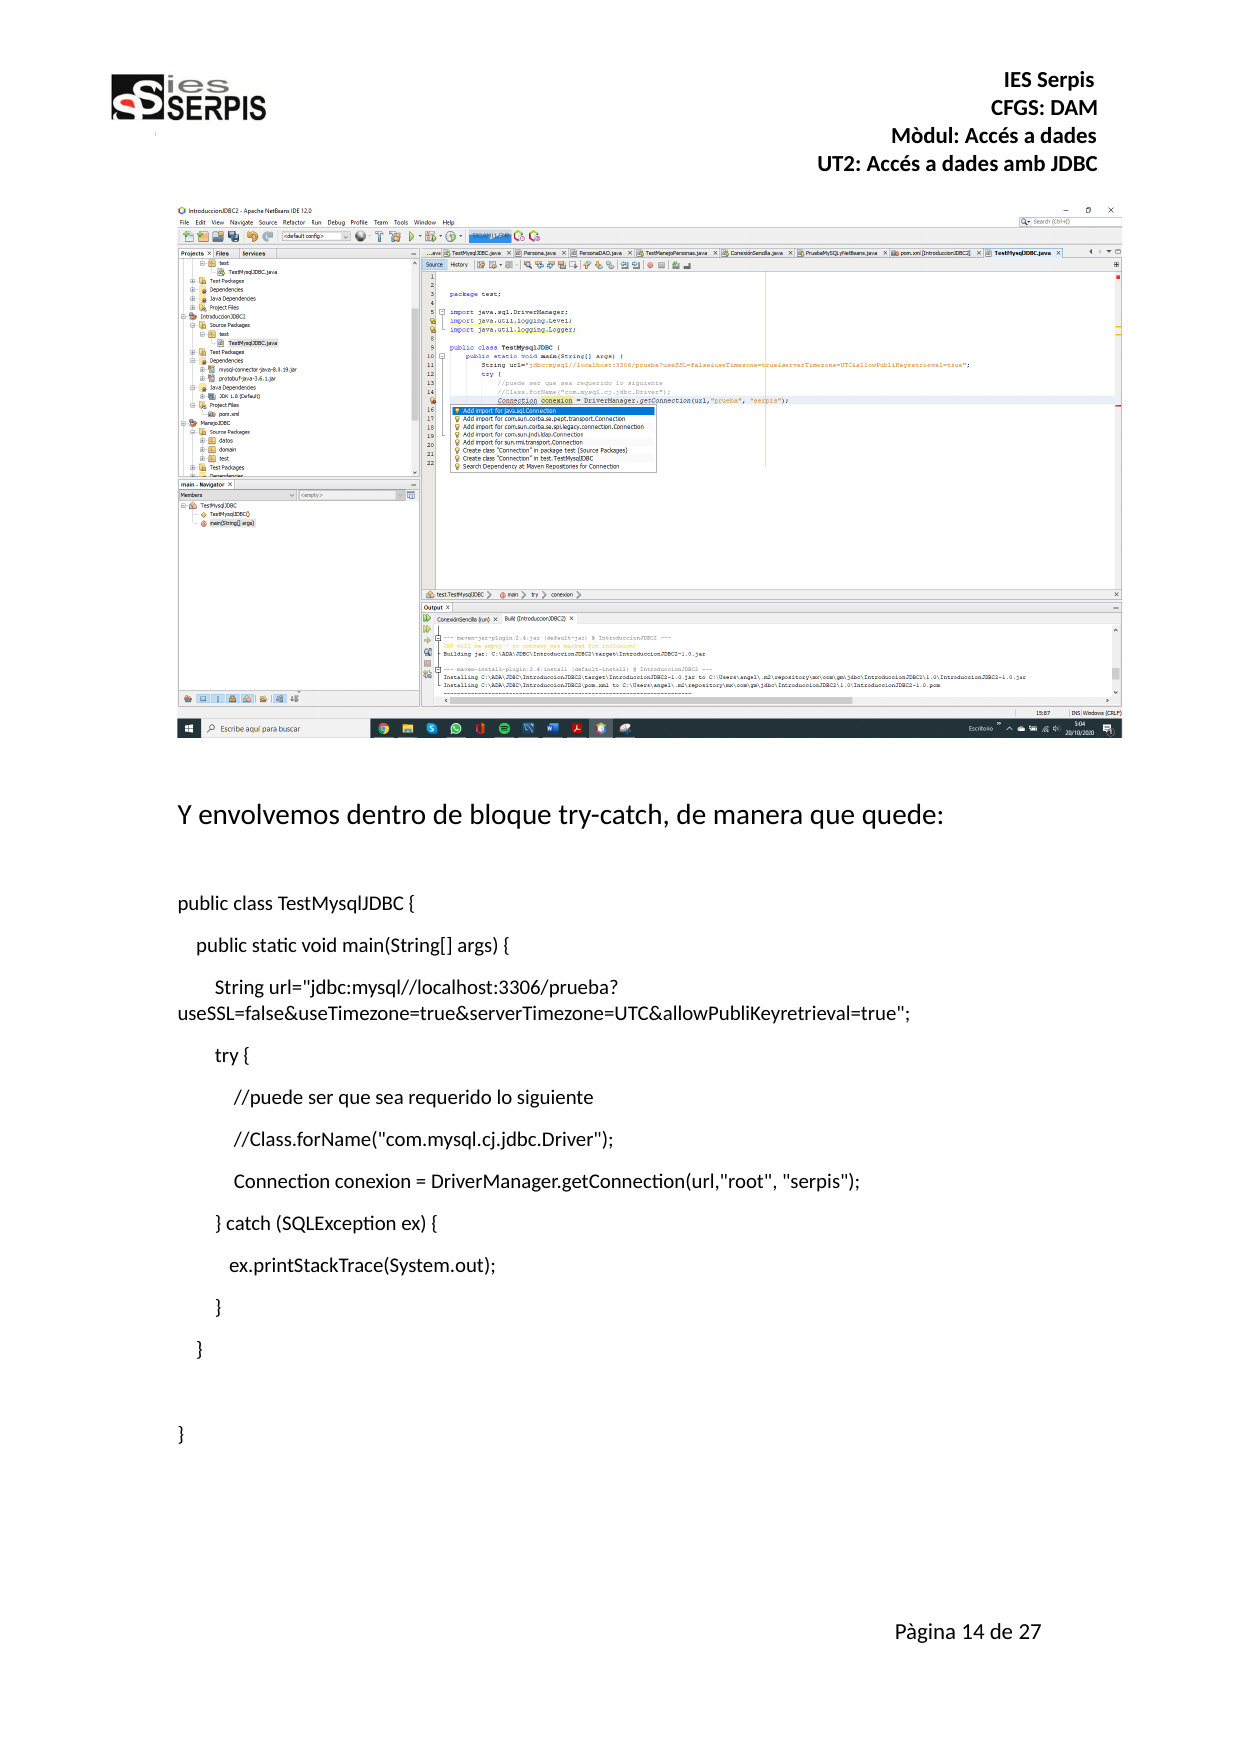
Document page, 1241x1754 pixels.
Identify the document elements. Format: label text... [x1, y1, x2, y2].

picture [105, 65, 279, 136]
text Y envolvemos dentro de bloque try-catch, de manera que quede: [177, 796, 1122, 832]
text ex.printStackTrace(System.out); [177, 1252, 1122, 1278]
text public static void main(String[] args) { [177, 932, 1122, 958]
text } [177, 1421, 1122, 1446]
text String url="jdbc:mysql//localhost:3306/prueba?useSSL=false&useTimezone=true&serverTimezone=UTC&allowPubliKeyretrieval=true"; [177, 974, 1122, 1025]
text //Class.forName("com.mysql.cj.jdbc.Driver"); [177, 1126, 1122, 1152]
text } [177, 1337, 1122, 1362]
picture [177, 205, 1123, 738]
text public class TestMysqlJDBC { [177, 890, 1122, 916]
text } catch (SQLException ex) { [177, 1210, 1122, 1236]
text //puede ser que sea requerido lo siguiente [177, 1084, 1122, 1109]
text } [177, 1294, 1122, 1320]
text try { [177, 1042, 1122, 1067]
text Connection conexion = DriverManager.getConnection(url,"root", "serpis"); [177, 1168, 1122, 1194]
